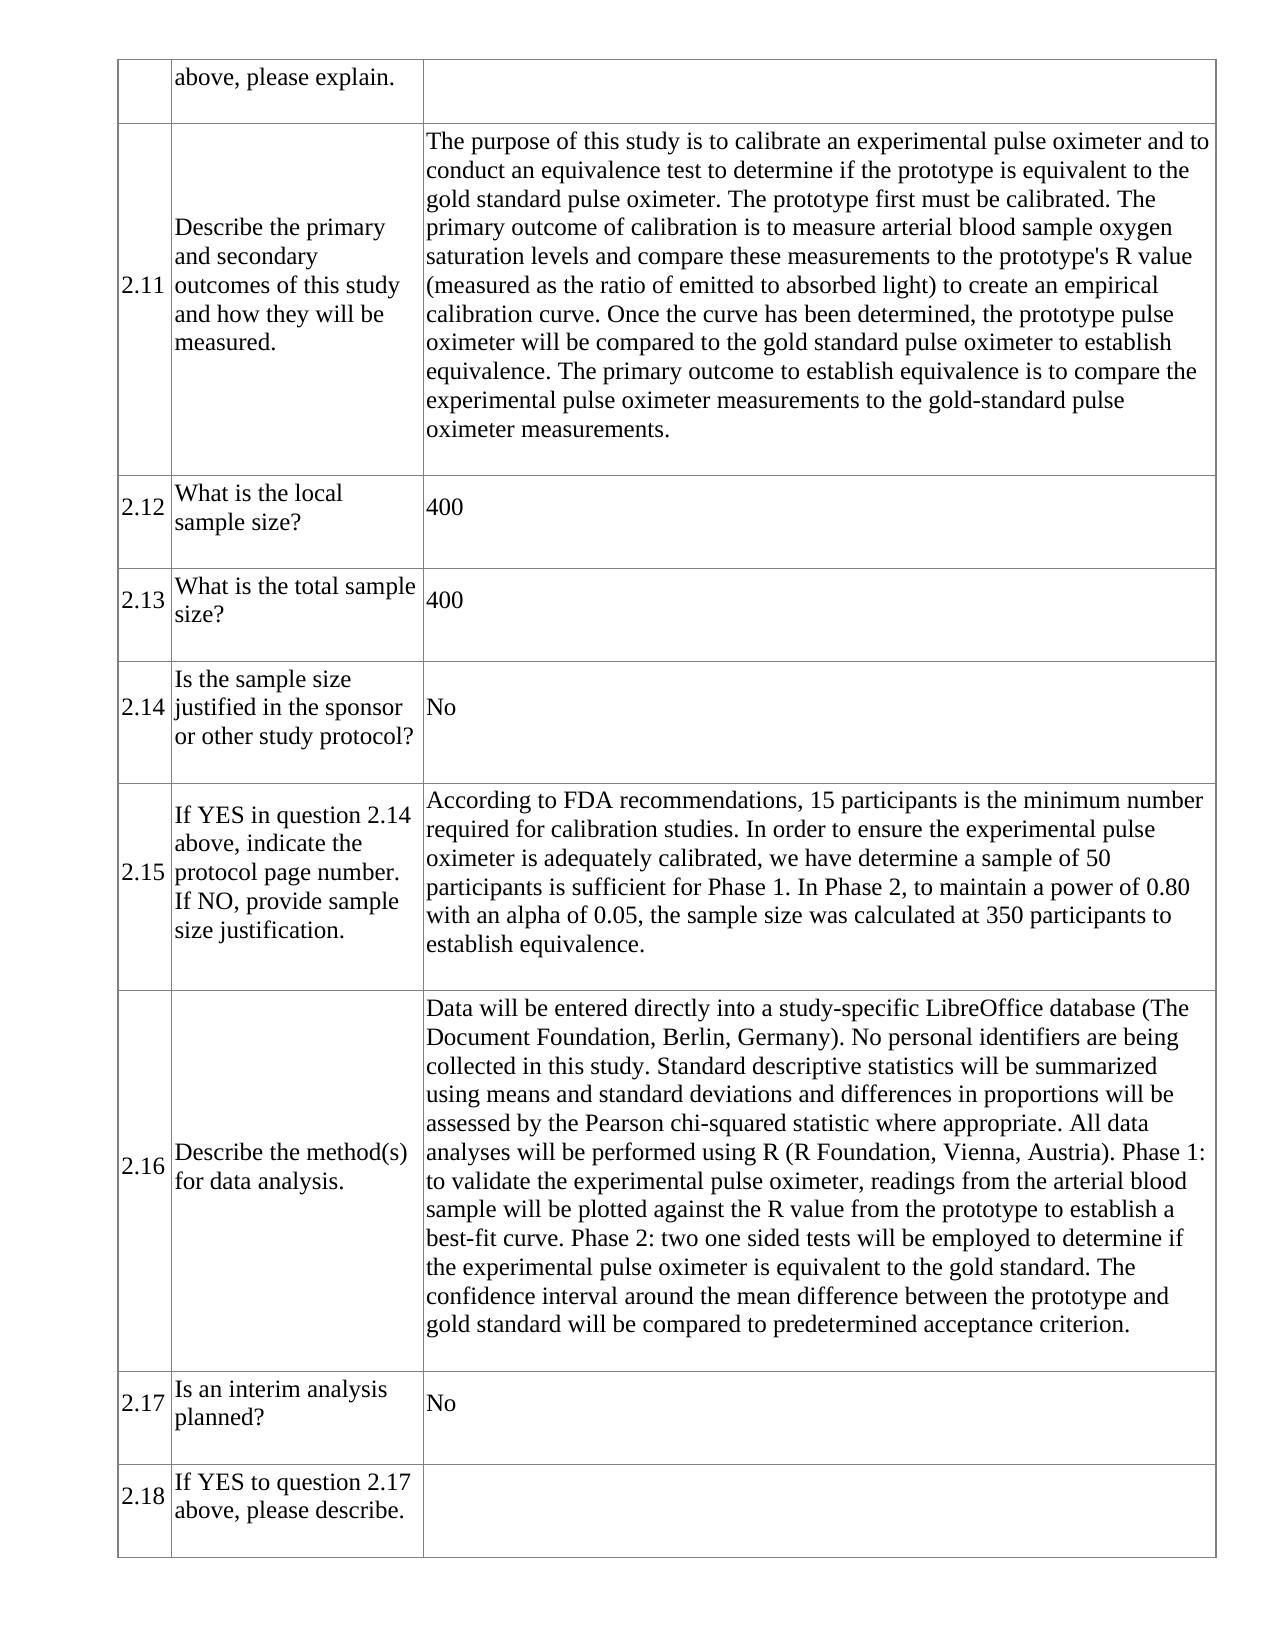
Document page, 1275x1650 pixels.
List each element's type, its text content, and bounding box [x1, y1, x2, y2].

table_cell Is an interim analysis planned? [172, 1372, 423, 1464]
table_cell above, please explain. [172, 60, 423, 123]
table_cell Describe the method(s) for data analysis. [172, 991, 423, 1371]
table_cell 2.16 [119, 991, 171, 1371]
table_cell [424, 60, 1215, 123]
table_cell 2.11 [119, 124, 171, 475]
table_cell What is the local sample size? [172, 476, 423, 568]
table_cell Describe the primary and secondary outcomes of this study and how they will be measured. [172, 124, 423, 475]
table_cell If YES in question 2.14 above, indicate the protocol page number. If NO, provide sample size justification. [172, 784, 423, 990]
table_cell 2.12 [119, 476, 171, 568]
table_cell 400 [424, 476, 1215, 568]
table_cell The purpose of this study is to calibrate an experimental pulse oximeter and to conduct an equivalence test to determine if the prototype is equivalent to the gold standard pulse oximeter. The prototype first must be calibrated. The primary outcome of calibration is to measure arterial blood sample oxygen saturation levels and compare these measurements to the prototype's R value (measured as the ratio of emitted to absorbed light) to create an empirical calibration curve. Once the curve has been determined, the prototype pulse oximeter will be compared to the gold standard pulse oximeter to establish equivalence. The primary outcome to establish equivalence is to compare the experimental pulse oximeter measurements to the gold-standard pulse oximeter measurements. [424, 124, 1215, 475]
table_cell 2.14 [119, 662, 171, 782]
table_cell [424, 1465, 1215, 1557]
table_cell Is the sample size justified in the sponsor or other study protocol? [172, 662, 423, 782]
table_cell 2.18 [119, 1465, 171, 1557]
table_cell Data will be entered directly into a study-specific LibreOffice database (The Document Foundation, Berlin, Germany). No personal identifiers are being collected in this study. Standard descriptive statistics will be summarized using means and standard deviations and differences in proportions will be assessed by the Pearson chi-squared statistic where appropriate. All data analyses will be performed using R (R Foundation, Vienna, Austria). Phase 1: to validate the experimental pulse oximeter, readings from the arterial blood sample will be plotted against the R value from the prototype to establish a best-fit curve. Phase 2: two one sided tests will be employed to determine if the experimental pulse oximeter is equivalent to the gold standard. The confidence interval around the mean difference between the prototype and gold standard will be compared to predetermined acceptance criterion. [424, 991, 1215, 1371]
table_cell 2.15 [119, 784, 171, 990]
table_cell No [424, 662, 1215, 782]
table_cell 2.13 [119, 569, 171, 661]
table_cell [119, 60, 171, 123]
table_cell No [424, 1372, 1215, 1464]
table_cell 2.17 [119, 1372, 171, 1464]
table_cell According to FDA recommendations, 15 participants is the minimum number required for calibration studies. In order to ensure the experimental pulse oximeter is adequately calibrated, we have determine a sample of 50 participants is sufficient for Phase 1. In Phase 2, to maintain a power of 0.80 with an alpha of 0.05, the sample size was calculated at 350 participants to establish equivalence. [424, 784, 1215, 990]
table_cell 400 [424, 569, 1215, 661]
table_cell If YES to question 2.17 above, please describe. [172, 1465, 423, 1557]
table_cell What is the total sample size? [172, 569, 423, 661]
